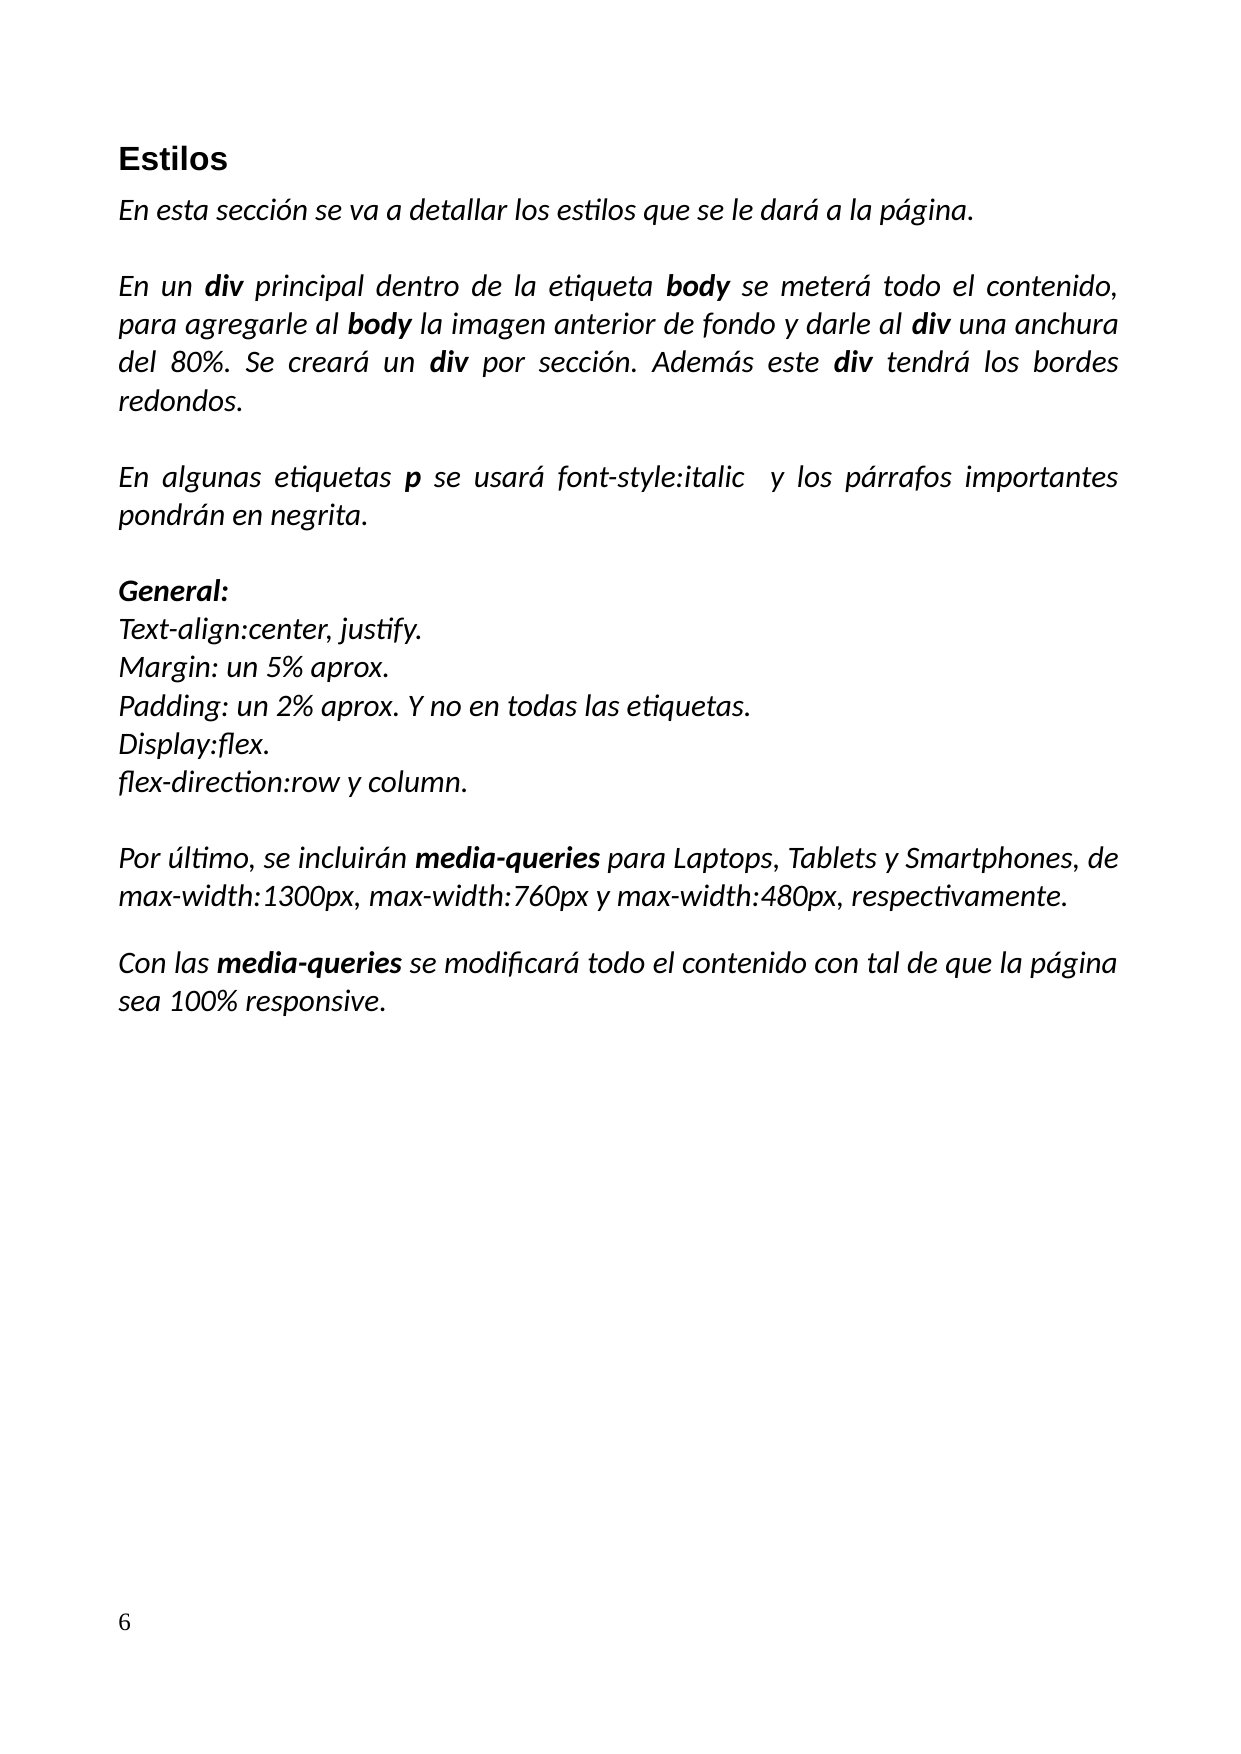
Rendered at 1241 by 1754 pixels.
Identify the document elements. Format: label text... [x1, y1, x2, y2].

text Display:flex. [118, 724, 1122, 762]
text Por último, se incluirán media-queries para Laptops, Tablets y Smartphones, de max-width:1300px, max-width:760px y max-width:480px, respectivamente. [118, 838, 1122, 914]
text flex-direction:row y column. [118, 762, 1122, 800]
text En un div principal dentro de la etiqueta body se meterá todo el contenido, para agregarle al body la imagen anterior de fondo y darle al div una anchura del 80%. Se creará un div por sección. Además este div tendrá los bordes redondos. [118, 266, 1122, 419]
text Text-align:center, justify. [118, 609, 1122, 648]
text En algunas etiquetas p se usará font-style:italic y los párrafos importantes pondrán en negrita. [118, 457, 1122, 533]
text General: [118, 571, 1122, 609]
text Con las media-queries se modificará todo el contenido con tal de que la página sea 100% responsive. [118, 943, 1122, 1019]
text Padding: un 2% aprox. Y no en todas las etiquetas. [118, 686, 1122, 724]
text Margin: un 5% aprox. [118, 648, 1122, 686]
text En esta sección se va a detallar los estilos que se le dará a la página. [118, 190, 1122, 228]
subtitle Estilos [118, 139, 1122, 178]
